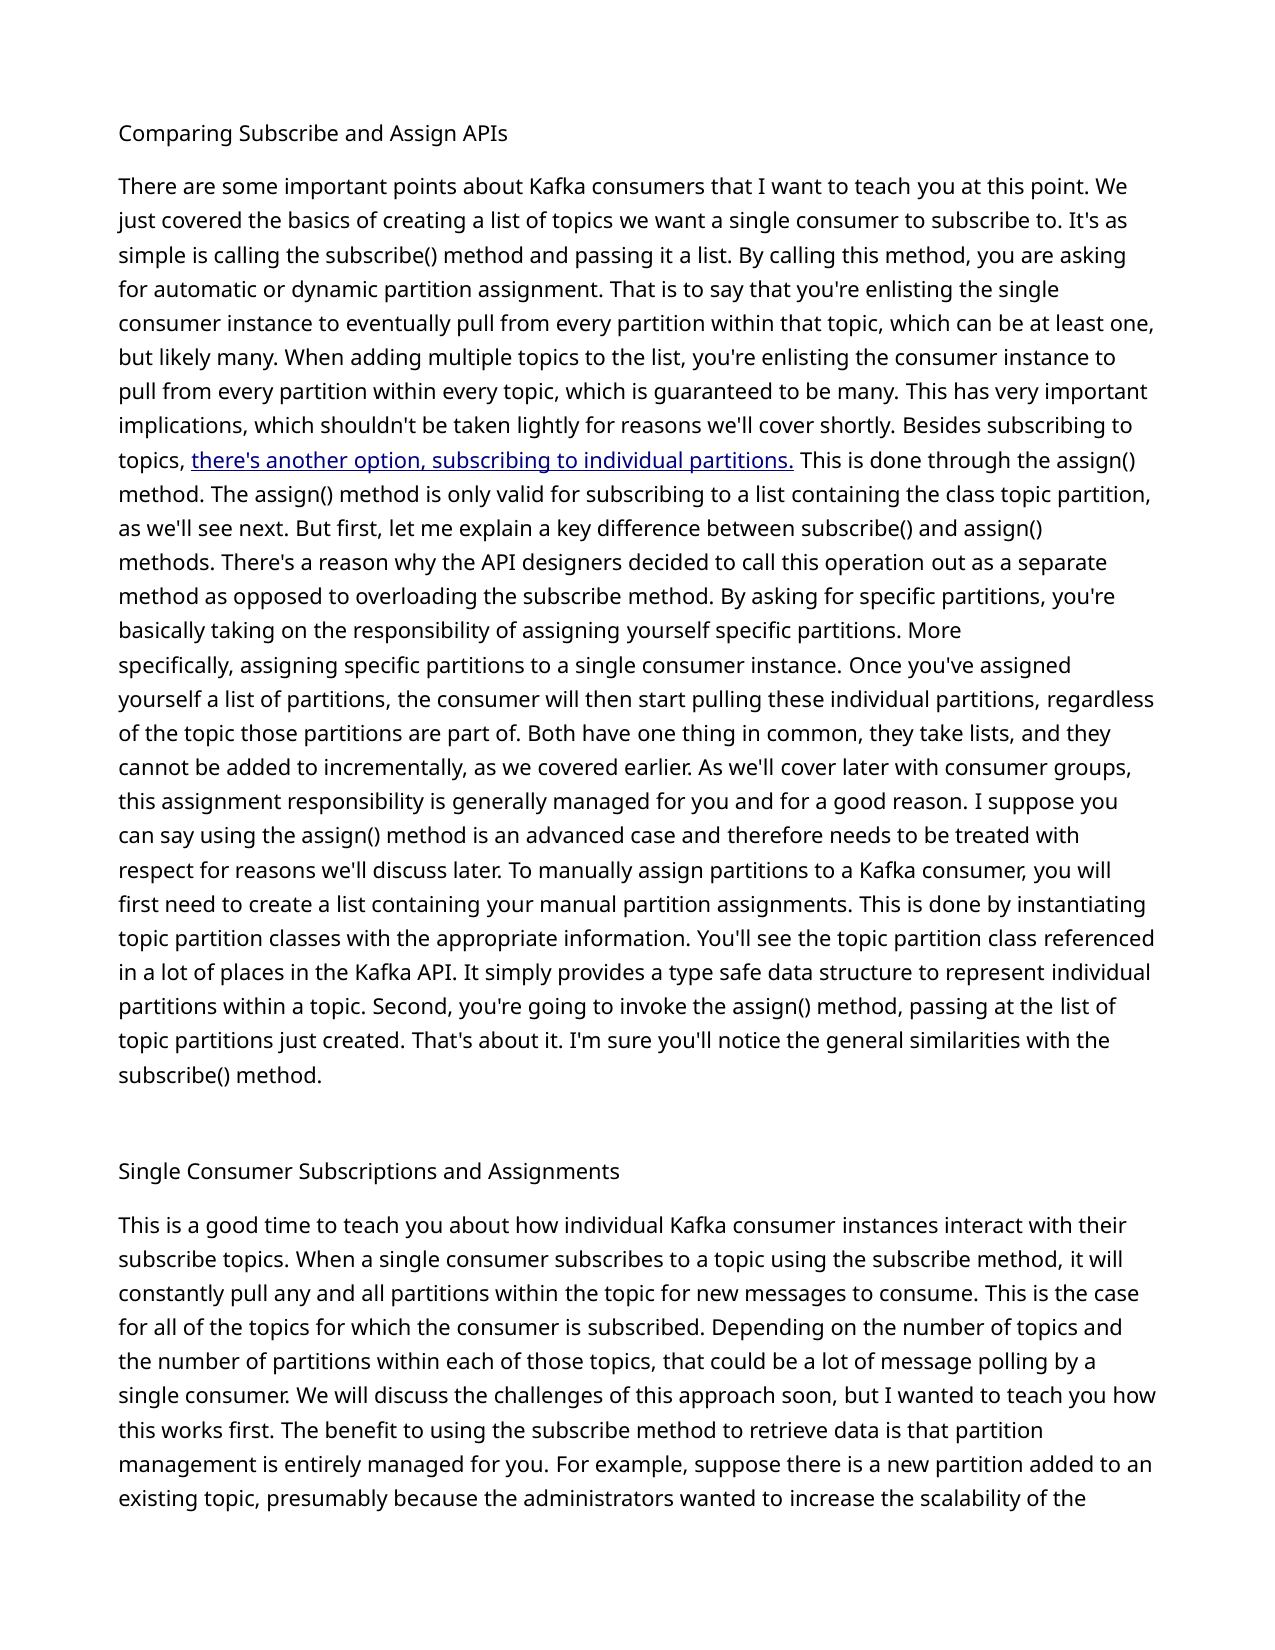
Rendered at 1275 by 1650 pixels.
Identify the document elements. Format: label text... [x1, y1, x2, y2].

text This is a good time to teach you about how individual Kafka consumer instances interact with their subscribe topics. When a single consumer subscribes to a topic using the subscribe method, it will constantly pull any and all partitions within the topic for new messages to consume. This is the case for all of the topics for which the consumer is subscribed. Depending on the number of topics and the number of partitions within each of those topics, that could be a lot of message polling by a single consumer. We will discuss the challenges of this approach soon, but I wanted to teach you how this works first. The benefit to using the subscribe method to retrieve data is that partition management is entirely managed for you. For example, suppose there is a new partition added to an existing topic, presumably because the administrators wanted to increase the scalability of the [118, 1209, 1157, 1513]
subtitle Single Consumer Subscriptions and Assignments [118, 1156, 1157, 1186]
text There are some important points about Kafka consumers that I want to teach you at this point. We just covered the basics of creating a list of topics we want a single consumer to subscribe to. It's as simple is calling the subscribe() method and passing it a list. By calling this method, you are asking for automatic or dynamic partition assignment. That is to say that you're enlisting the single consumer instance to eventually pull from every partition within that topic, which can be at least one, but likely many. When adding multiple topics to the list, you're enlisting the consumer instance to pull from every partition within every topic, which is guaranteed to be many. This has very important implications, which shouldn't be taken lightly for reasons we'll cover shortly. Besides subscribing to topics, there's another option, subscribing to individual partitions. This is done through the assign() method. The assign() method is only valid for subscribing to a list containing the class topic partition, as we'll see next. But first, let me explain a key difference between subscribe() and assign() methods. There's a reason why the API designers decided to call this operation out as a separate method as opposed to overloading the subscribe method. By asking for specific partitions, you're basically taking on the responsibility of assigning yourself specific partitions. More specifically, assigning specific partitions to a single consumer instance. Once you've assigned yourself a list of partitions, the consumer will then start pulling these individual partitions, regardless of the topic those partitions are part of. Both have one thing in common, they take lists, and they cannot be added to incrementally, as we covered earlier. As we'll cover later with consumer groups, this assignment responsibility is generally managed for you and for a good reason. I suppose you can say using the assign() method is an advanced case and therefore needs to be treated with respect for reasons we'll discuss later. To manually assign partitions to a Kafka consumer, you will first need to create a list containing your manual partition assignments. This is done by instantiating topic partition classes with the appropriate information. You'll see the topic partition class referenced in a lot of places in the Kafka API. It simply provides a type safe data structure to represent individual partitions within a topic. Second, you're going to invoke the assign() method, passing at the list of topic partitions just created. That's about it. I'm sure you'll notice the general similarities with the subscribe() method. [118, 171, 1157, 1089]
subtitle Comparing Subscribe and Assign APIs [118, 118, 1157, 148]
